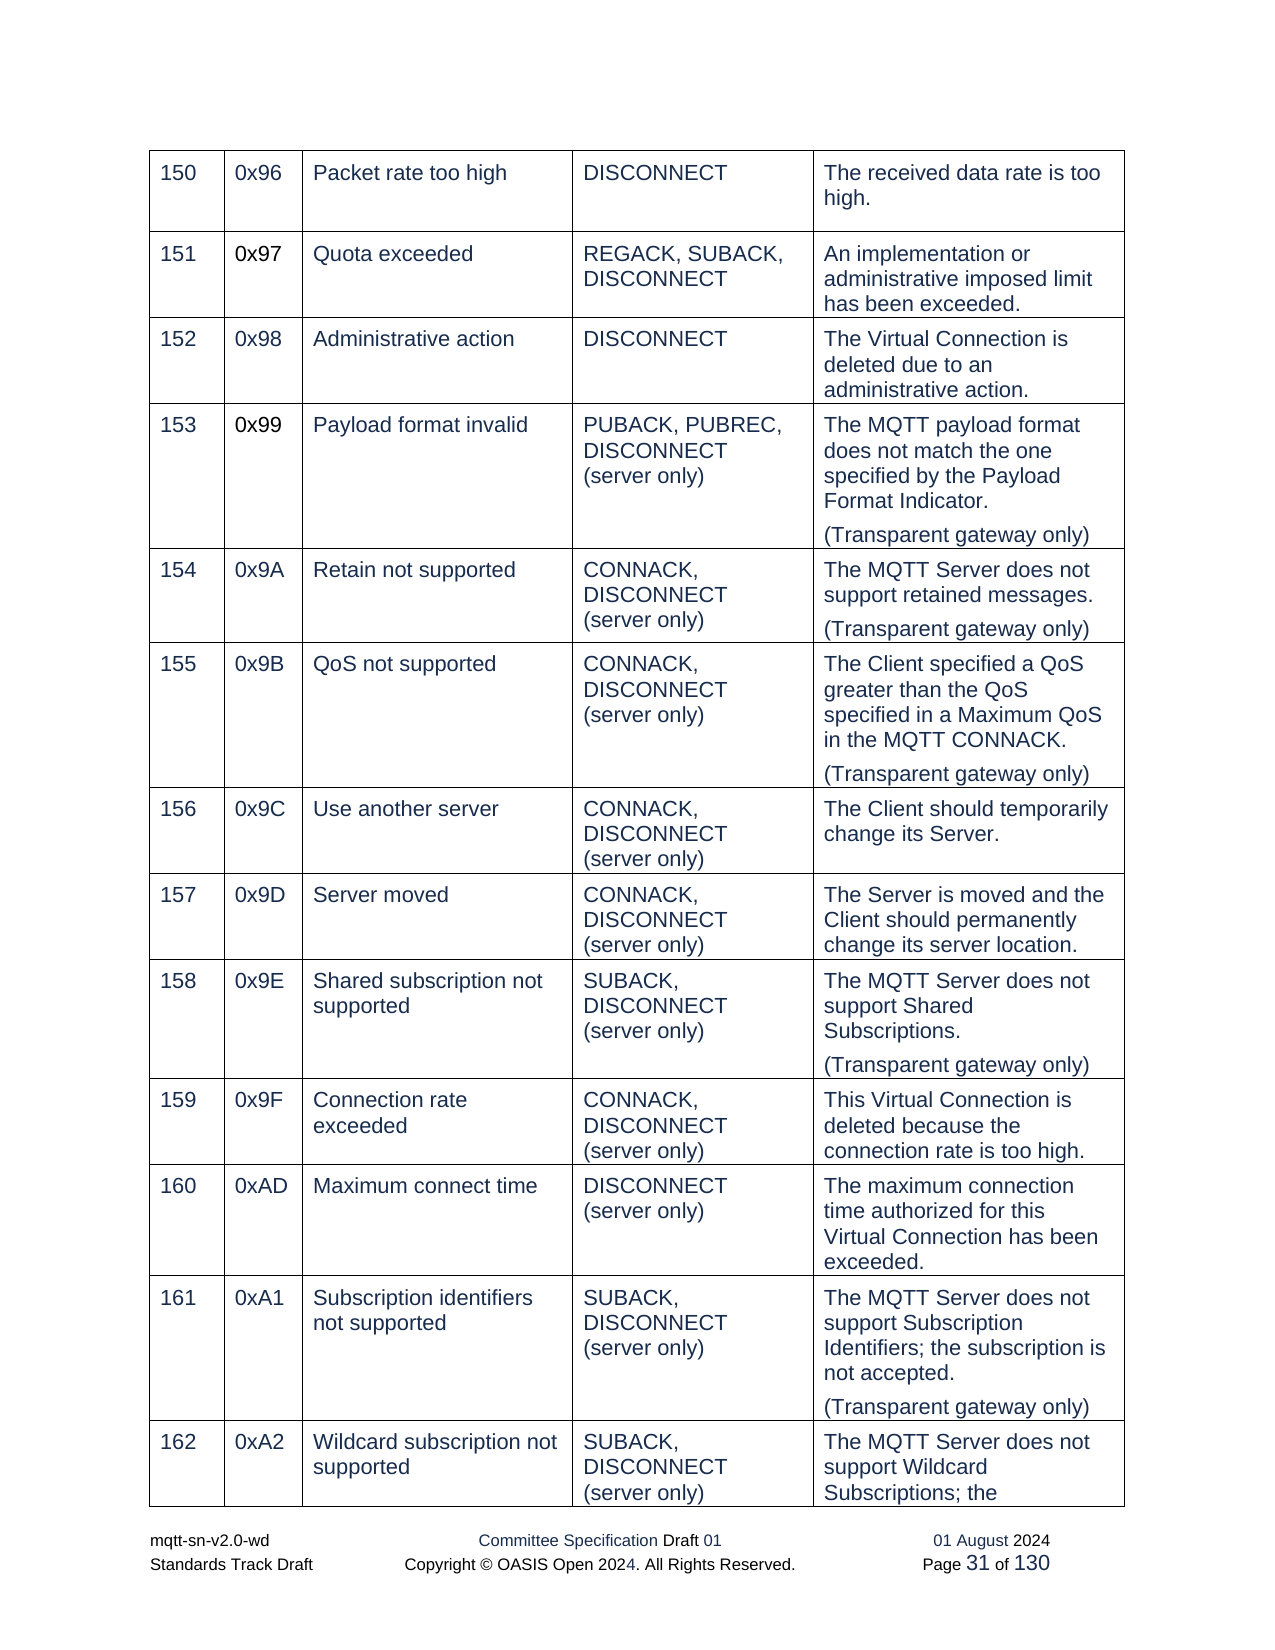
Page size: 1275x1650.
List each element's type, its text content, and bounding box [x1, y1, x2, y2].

table_cell Packet rate too high [303, 151, 572, 231]
table_cell CONNACK, DISCONNECT (server only) [573, 643, 813, 787]
table_cell 155 [150, 643, 224, 787]
table_cell 0x9C [225, 788, 302, 872]
table_cell 0x97 [225, 232, 302, 317]
table_cell The MQTT Server does not support Subscription Identifiers; the subscription is not accepted. (Transparent gateway only) [814, 1276, 1124, 1420]
table_cell Administrative action [303, 318, 572, 403]
table_cell 0x9A [225, 549, 302, 642]
table_cell The Client specified a QoS greater than the QoS specified in a Maximum QoS in the MQTT CONNACK. (Transparent gateway only) [814, 643, 1124, 787]
table_cell An implementation or administrative imposed limit has been exceeded. [814, 232, 1124, 317]
table_cell The Server is moved and the Client should permanently change its server location. [814, 874, 1124, 958]
table_cell The MQTT payload format does not match the one specified by the Payload Format Indicator. (Transparent gateway only) [814, 404, 1124, 548]
table_cell 150 [150, 151, 224, 231]
table_cell The MQTT Server does not support Wildcard Subscriptions; the [814, 1421, 1124, 1506]
table_cell 0x9D [225, 874, 302, 958]
table_cell QoS not supported [303, 643, 572, 787]
table_cell Connection rate exceeded [303, 1079, 572, 1164]
table_cell 0x99 [225, 404, 302, 548]
table_cell 157 [150, 874, 224, 958]
table_cell 151 [150, 232, 224, 317]
table_cell 0x9F [225, 1079, 302, 1164]
table_cell The received data rate is too high. [814, 151, 1124, 231]
table_cell 160 [150, 1165, 224, 1275]
table_cell 162 [150, 1421, 224, 1506]
table_cell CONNACK, DISCONNECT (server only) [573, 549, 813, 642]
table_cell 161 [150, 1276, 224, 1420]
table_cell 153 [150, 404, 224, 548]
table_cell DISCONNECT [573, 151, 813, 231]
table_cell Use another server [303, 788, 572, 872]
table_cell 152 [150, 318, 224, 403]
table_cell SUBACK, DISCONNECT (server only) [573, 960, 813, 1078]
table_cell This Virtual Connection is deleted because the connection rate is too high. [814, 1079, 1124, 1164]
table_cell Shared subscription not supported [303, 960, 572, 1078]
table_cell REGACK, SUBACK, DISCONNECT [573, 232, 813, 317]
table_cell The MQTT Server does not support retained messages. (Transparent gateway only) [814, 549, 1124, 642]
table_cell 0xAD [225, 1165, 302, 1275]
table_cell SUBACK, DISCONNECT (server only) [573, 1421, 813, 1506]
table_cell The maximum connection time authorized for this Virtual Connection has been exceeded. [814, 1165, 1124, 1275]
table_cell 0x98 [225, 318, 302, 403]
table_cell 0x96 [225, 151, 302, 231]
table_cell Wildcard subscription not supported [303, 1421, 572, 1506]
table_cell Retain not supported [303, 549, 572, 642]
table_cell 158 [150, 960, 224, 1078]
table_cell Payload format invalid [303, 404, 572, 548]
table_cell 156 [150, 788, 224, 872]
table_cell The Client should temporarily change its Server. [814, 788, 1124, 872]
table_cell Server moved [303, 874, 572, 958]
table_cell 154 [150, 549, 224, 642]
table_cell Subscription identifiers not supported [303, 1276, 572, 1420]
table_cell 0xA2 [225, 1421, 302, 1506]
table_cell Quota exceeded [303, 232, 572, 317]
table_cell The MQTT Server does not support Shared Subscriptions. (Transparent gateway only) [814, 960, 1124, 1078]
table_cell 0x9B [225, 643, 302, 787]
table_cell CONNACK, DISCONNECT (server only) [573, 1079, 813, 1164]
table_cell CONNACK, DISCONNECT (server only) [573, 874, 813, 958]
table_cell DISCONNECT [573, 318, 813, 403]
table_cell 159 [150, 1079, 224, 1164]
table_cell 0x9E [225, 960, 302, 1078]
table_cell The Virtual Connection is deleted due to an administrative action. [814, 318, 1124, 403]
table_cell CONNACK, DISCONNECT (server only) [573, 788, 813, 872]
table_cell 0xA1 [225, 1276, 302, 1420]
table_cell Maximum connect time [303, 1165, 572, 1275]
table_cell DISCONNECT (server only) [573, 1165, 813, 1275]
table_cell PUBACK, PUBREC, DISCONNECT (server only) [573, 404, 813, 548]
table_cell SUBACK, DISCONNECT (server only) [573, 1276, 813, 1420]
